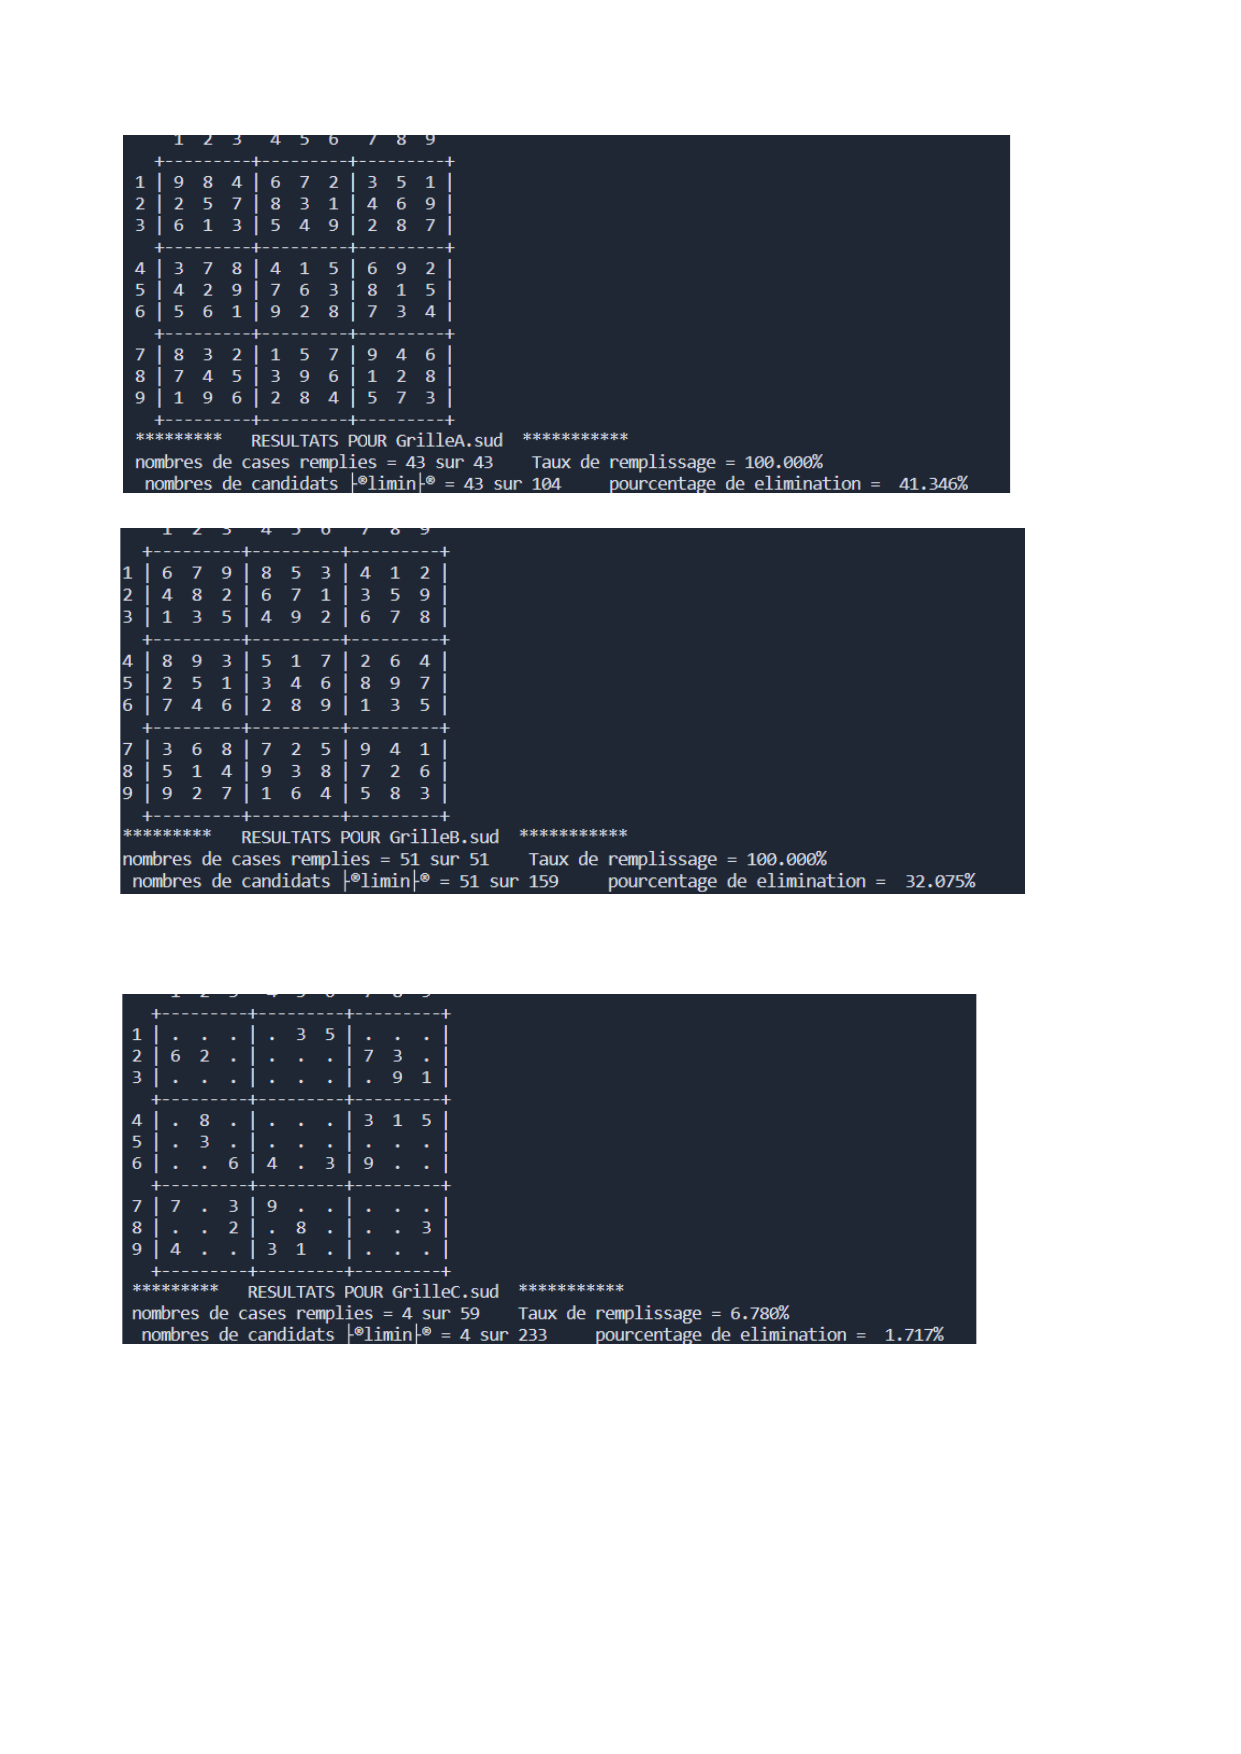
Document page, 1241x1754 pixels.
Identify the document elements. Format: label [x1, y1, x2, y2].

picture [123, 135, 1011, 493]
picture [120, 528, 1025, 894]
picture [122, 994, 977, 1344]
